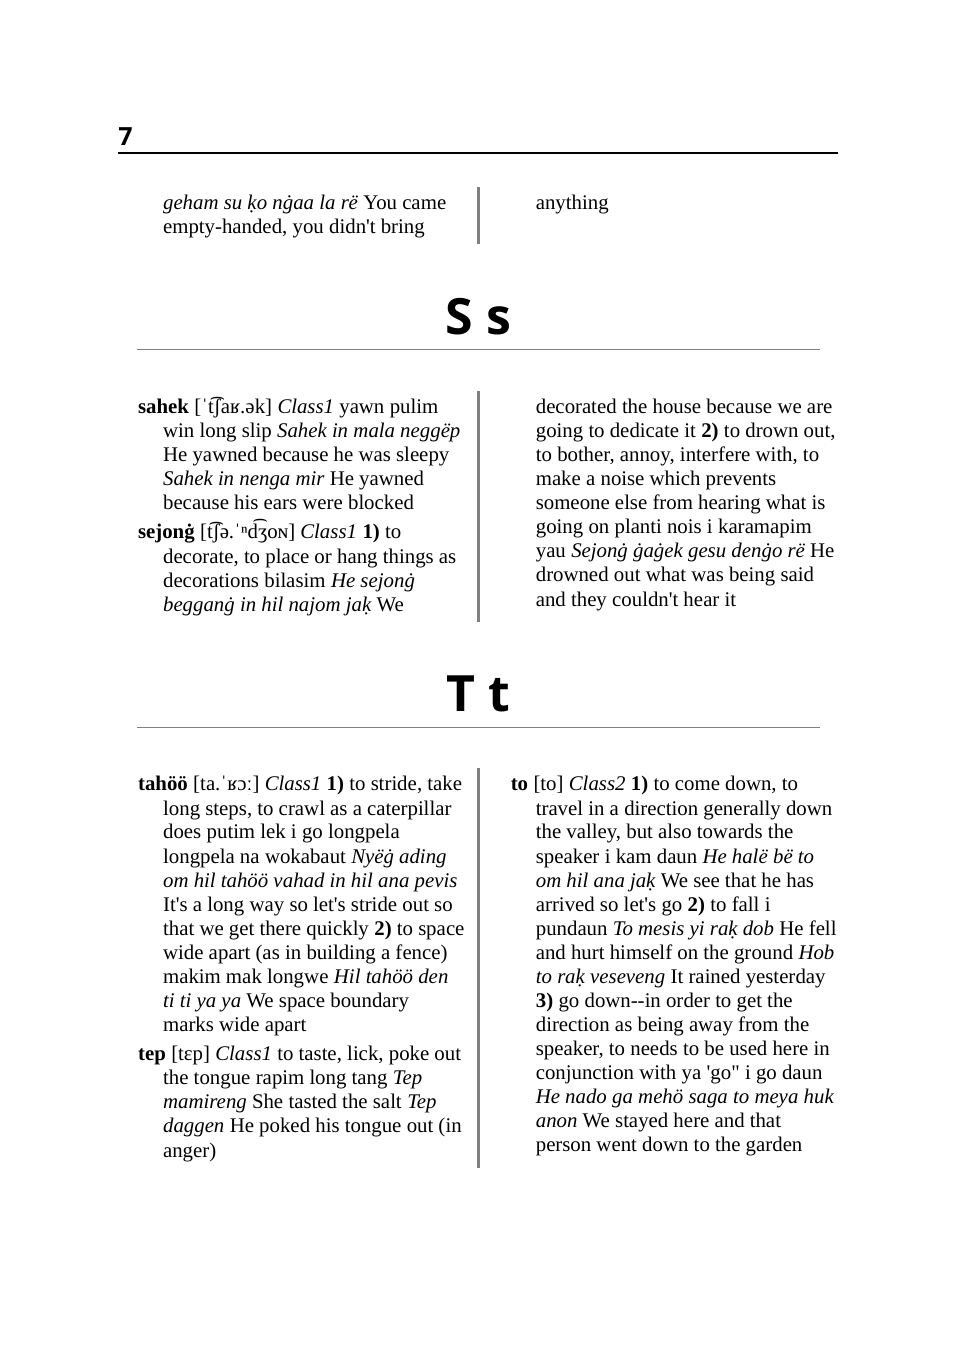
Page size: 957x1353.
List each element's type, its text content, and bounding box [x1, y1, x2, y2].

text tep [tɛp] Class1 to taste, lick, poke out the tongue rapim long tang Tep mamireng She tasted the salt Tep daggen He poked his tongue out (in anger) [119, 1038, 465, 1166]
text tahöö [ta.ˈʁɔː] Class1 1) to stride, take long steps, to crawl as a caterpillar does putim lek i go longpela longpela na wokabaut Nyëġ ading om hil tahöö vahad in hil ana pevis It's a long way so let's stride out so that we get there quickly 2) to space wide apart (as in building a fence) makim mak longwe Hil tahöö den ti ti ya ya We space boundary marks wide apart [119, 769, 465, 1038]
text decorated the house because we are going to dedicate it 2) to drown out, to bother, annoy, interfere with, to make a noise which prevents someone else from hearing what is going on planti nois i karamapim yau Sejonġ ġaġek gesu denġo rë He drowned out what was being said and they couldn't hear it [492, 392, 837, 615]
text S s [137, 281, 820, 349]
text geham su ḳo nġaa la rë You came empty-handed, you didn't bring [119, 188, 465, 242]
text sahek [ˈt͡ʃaʁ.ək] Class1 yawn pulim win long slip Sahek in mala neggëp He yawned because he was sleepy Sahek in nenga mir He yawned because his ears were blocked [119, 392, 465, 516]
text to [to] Class2 1) to come down, to travel in a direction generally down the valley, but also towards the speaker i kam daun He halë bë to om hil ana jaḳ We see that he has arrived so let's go 2) to fall i pundaun To mesis yi raḳ dob He fell and hurt himself on the ground Hob to raḳ veseveng It rained yesterday 3) go down--in order to get the direction as being away from the speaker, to needs to be used here in conjunction with ya 'go" i go daun He nado ga mehö saga to meya huk anon We stayed here and that person went down to the garden [492, 769, 837, 1161]
text sejonġ [t͡ʃə.ˈⁿd͡ʒoɴ] Class1 1) to decorate, to place or hang things as decorations bilasim He sejonġ begganġ in hil najom jaḳ We [119, 516, 465, 620]
text T t [137, 658, 820, 727]
text anything [492, 188, 837, 218]
